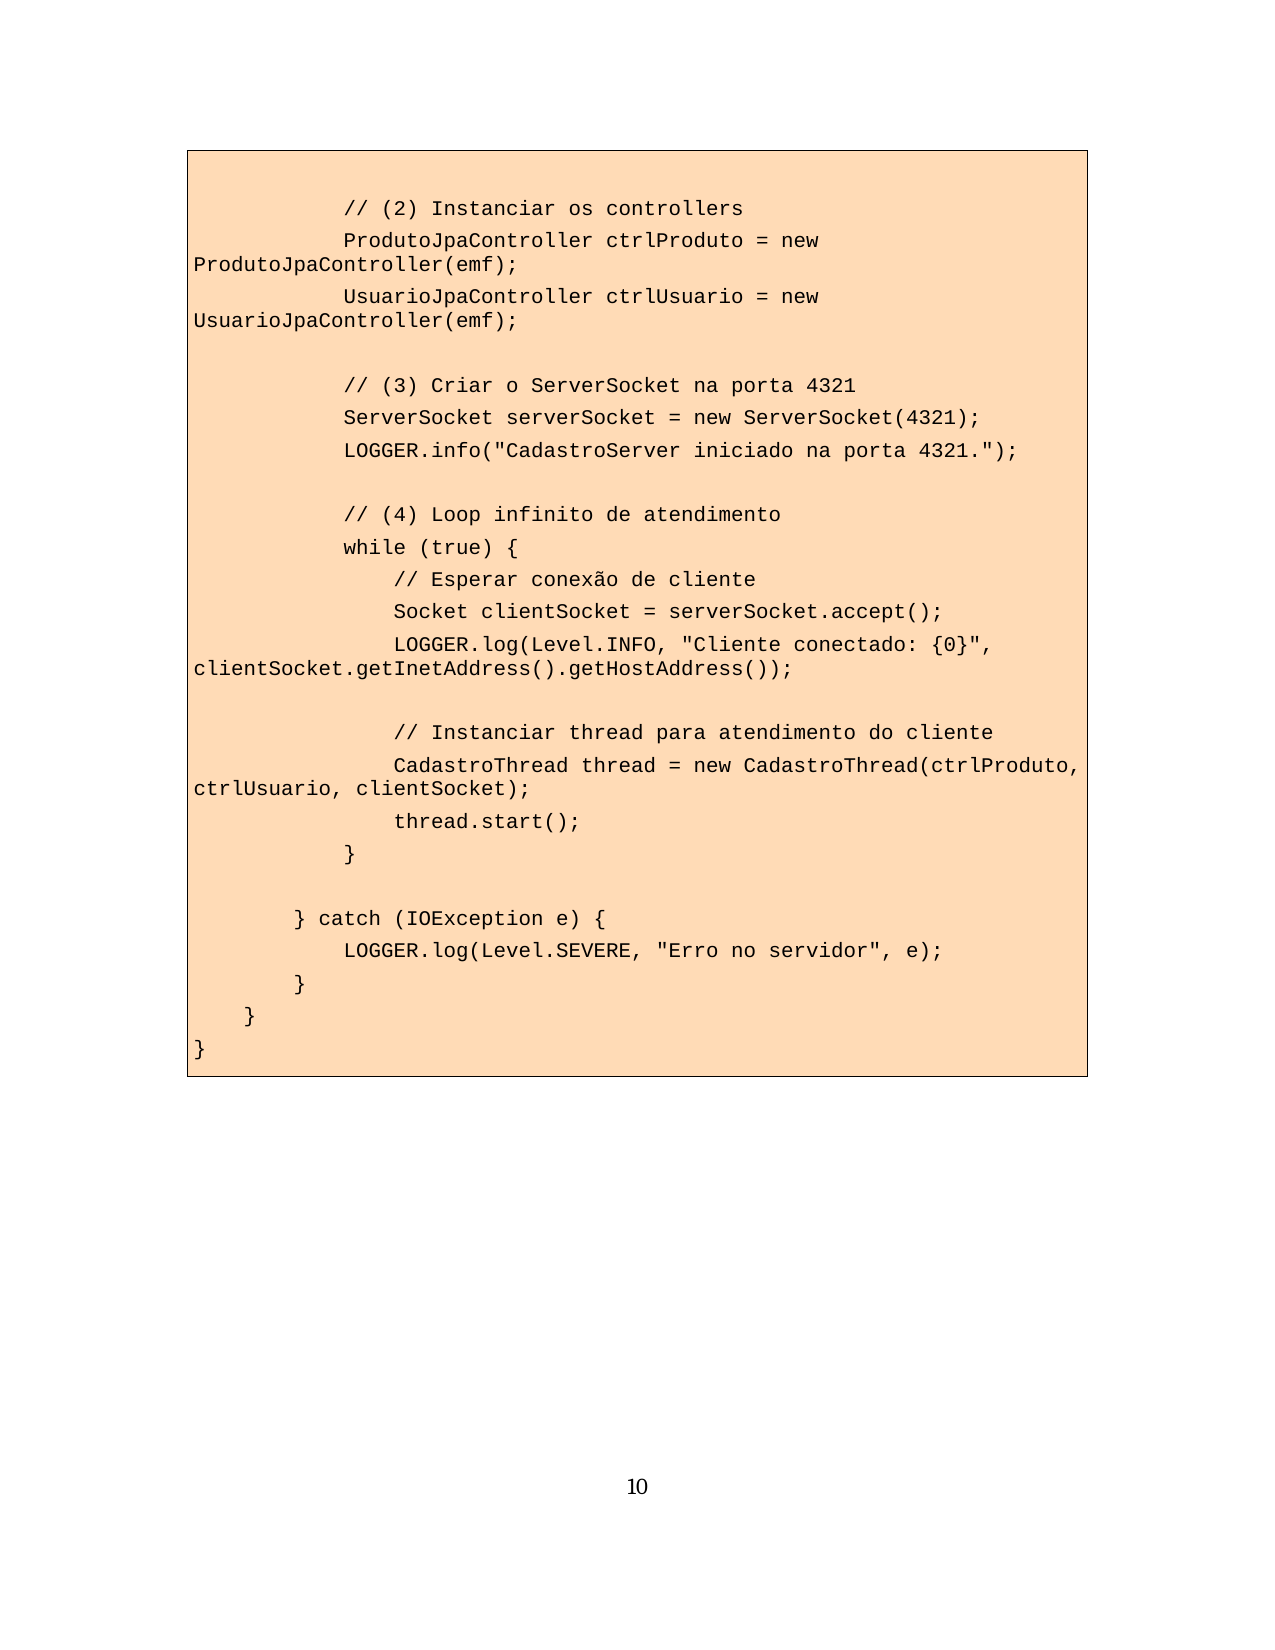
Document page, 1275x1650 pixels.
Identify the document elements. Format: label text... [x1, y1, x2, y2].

table_header // (2) Instanciar os controllers ProdutoJpaController ctrlProduto = new ProdutoJpaController(emf); UsuarioJpaController ctrlUsuario = new UsuarioJpaController(emf); // (3) Criar o ServerSocket na porta 4321 ServerSocket serverSocket = new ServerSocket(4321); LOGGER.info("CadastroServer iniciado na porta 4321."); // (4) Loop infinito de atendimento while (true) { // Esperar conexão de cliente Socket clientSocket = serverSocket.accept(); LOGGER.log(Level.INFO, "Cliente conectado: {0}", clientSocket.getInetAddress().getHostAddress()); // Instanciar thread para atendimento do cliente CadastroThread thread = new CadastroThread(ctrlProduto, ctrlUsuario, clientSocket); thread.start(); } } catch (IOException e) { LOGGER.log(Level.SEVERE, "Erro no servidor", e); } } } [188, 151, 1087, 1076]
